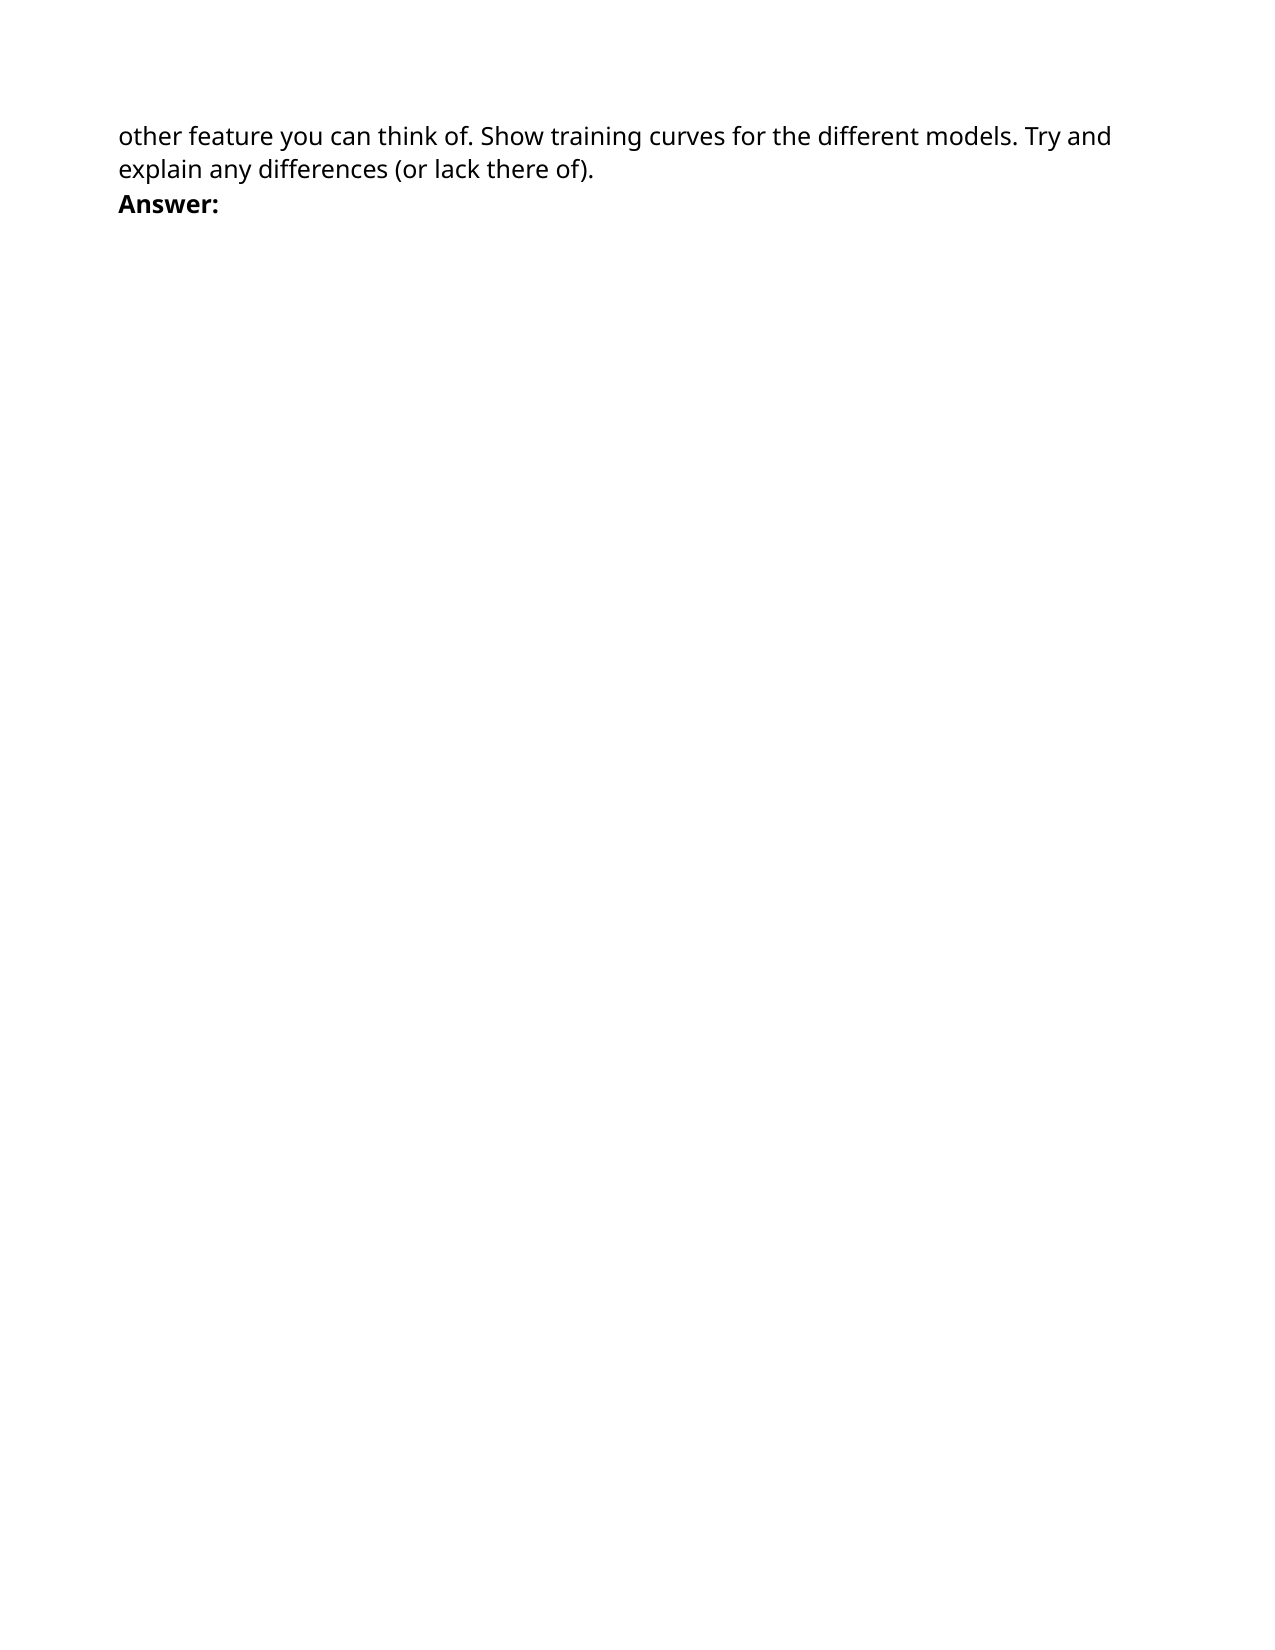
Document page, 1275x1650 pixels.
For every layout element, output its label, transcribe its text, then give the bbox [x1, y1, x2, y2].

text other feature you can think of. Show training curves for the different models. Try and explain any differences (or lack there of). [118, 118, 1157, 186]
text Answer: [118, 186, 1157, 220]
